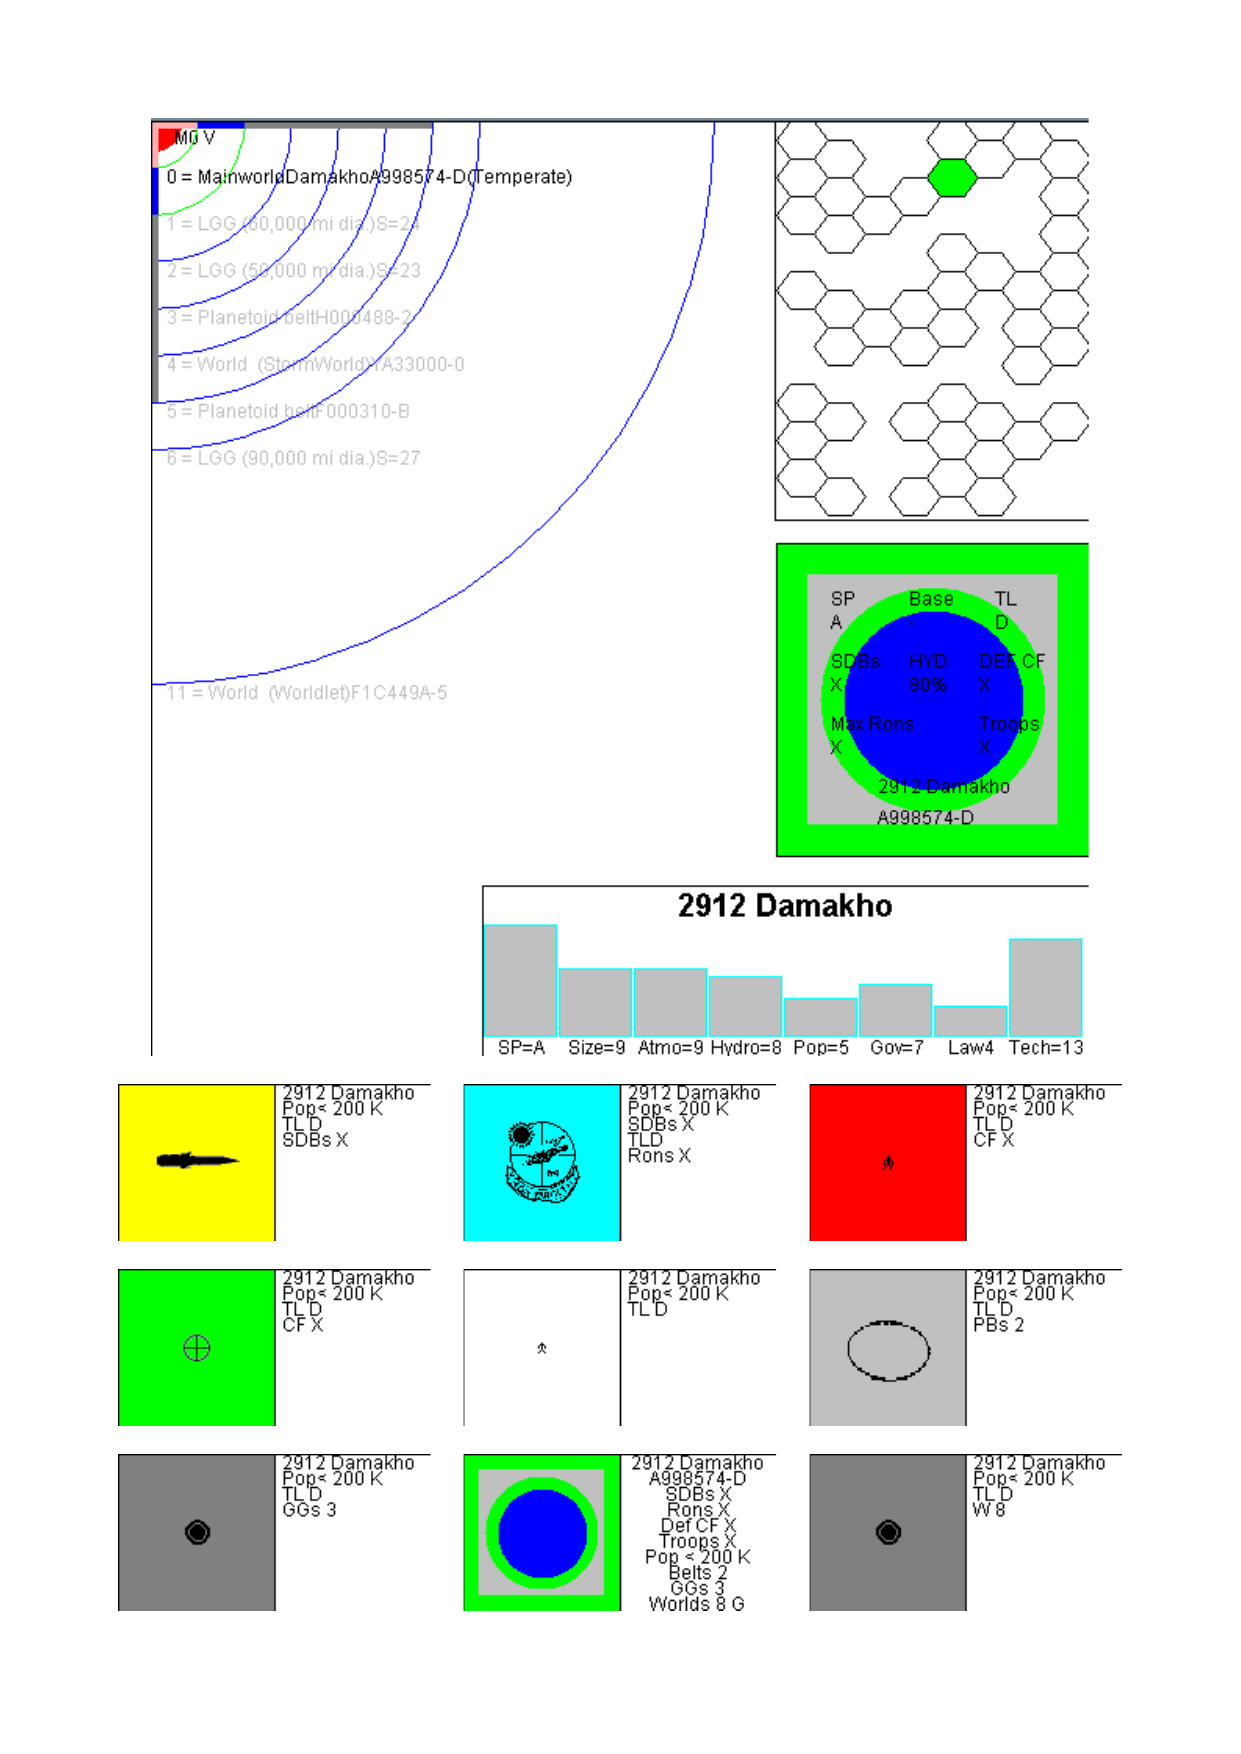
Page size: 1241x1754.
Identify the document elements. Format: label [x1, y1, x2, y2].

picture [463, 1454, 777, 1611]
picture [809, 1454, 1122, 1611]
picture [809, 1084, 1122, 1241]
picture [151, 118, 1089, 1056]
picture [809, 1269, 1122, 1426]
picture [118, 1269, 431, 1426]
picture [463, 1269, 777, 1426]
picture [118, 1084, 431, 1241]
picture [463, 1084, 777, 1241]
picture [118, 1454, 431, 1611]
